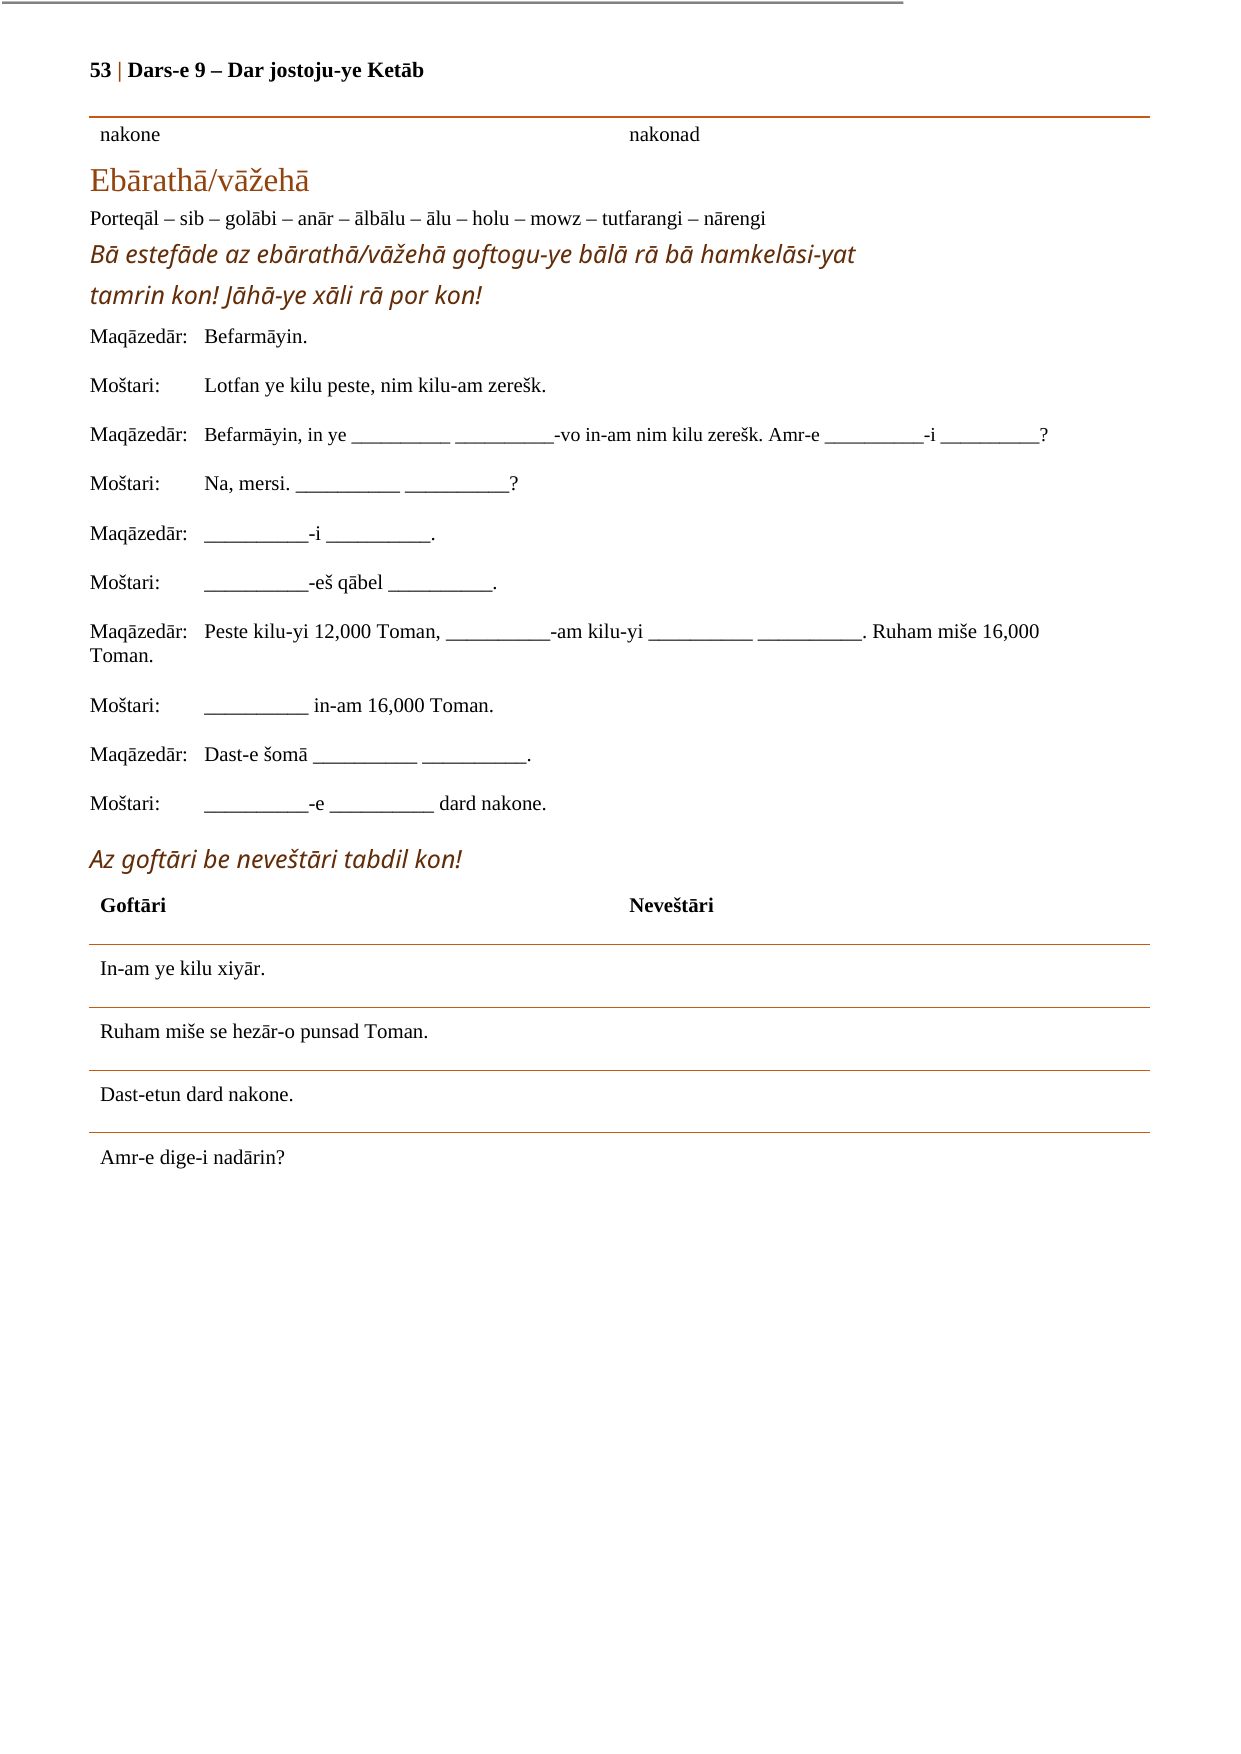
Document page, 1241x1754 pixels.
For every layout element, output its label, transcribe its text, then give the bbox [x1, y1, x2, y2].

text [0, 0, 905, 6]
text Amr‐e dige‐i nadārin? [100, 1144, 1105, 1169]
text In‐am ye kilu xiyār. [100, 956, 1105, 980]
text Moštari: __________‐eš qābel __________. [89, 570, 1105, 594]
text Ebārathā/vāžehā [89, 160, 1105, 198]
text Maqāzedār: Dast‐e šomā __________ __________. [89, 742, 1105, 766]
text Dast‐etun dard nakone. [100, 1082, 1105, 1106]
text Maqāzedār: Befarmāyin. [89, 323, 1105, 348]
text Maqāzedār: __________‐i __________. [89, 521, 1105, 545]
text Az goftāri be neveštāri tabdil kon! [89, 842, 1105, 876]
text Moštari: __________ in‐am 16,000 Toman. [89, 693, 1105, 717]
text Moštari: Lotfan ye kilu peste, nim kilu‐am zerešk. [89, 373, 1105, 397]
text Bā estefāde az ebārathā/vāžehā goftogu‐ye bālā rā bā hamkelāsi‐yat tamrin kon! Jāhā‐ye xāli rā por kon! [89, 237, 903, 312]
text Porteqāl – sib – golābi – anār – ālbālu – ālu – holu – mowz – tutfarangi – nārengi [89, 206, 1105, 229]
text Goftāri Neveštāri [100, 893, 1105, 917]
text Moštari: __________‐e __________ dard nakone. [89, 791, 1105, 815]
text Ruham miše se hezār‐o punsad Toman. [100, 1019, 1105, 1043]
text Moštari: Na, mersi. __________ __________? [89, 471, 1105, 495]
text Maqāzedār: Peste kilu‐yi 12,000 Toman, __________‐am kilu‐yi __________ __________. Ruham miše 16,000 Toman. [89, 619, 1105, 667]
text nakone nakonad [100, 122, 1105, 146]
text 53 | Dars‐e 9 – Dar jostoju‐ye Ketāb [89, 57, 1105, 82]
text Maqāzedār: Befarmāyin, in ye __________ __________‐vo in‐am nim kilu zerešk. Amr‐e __________‐i __________? [89, 422, 1105, 446]
